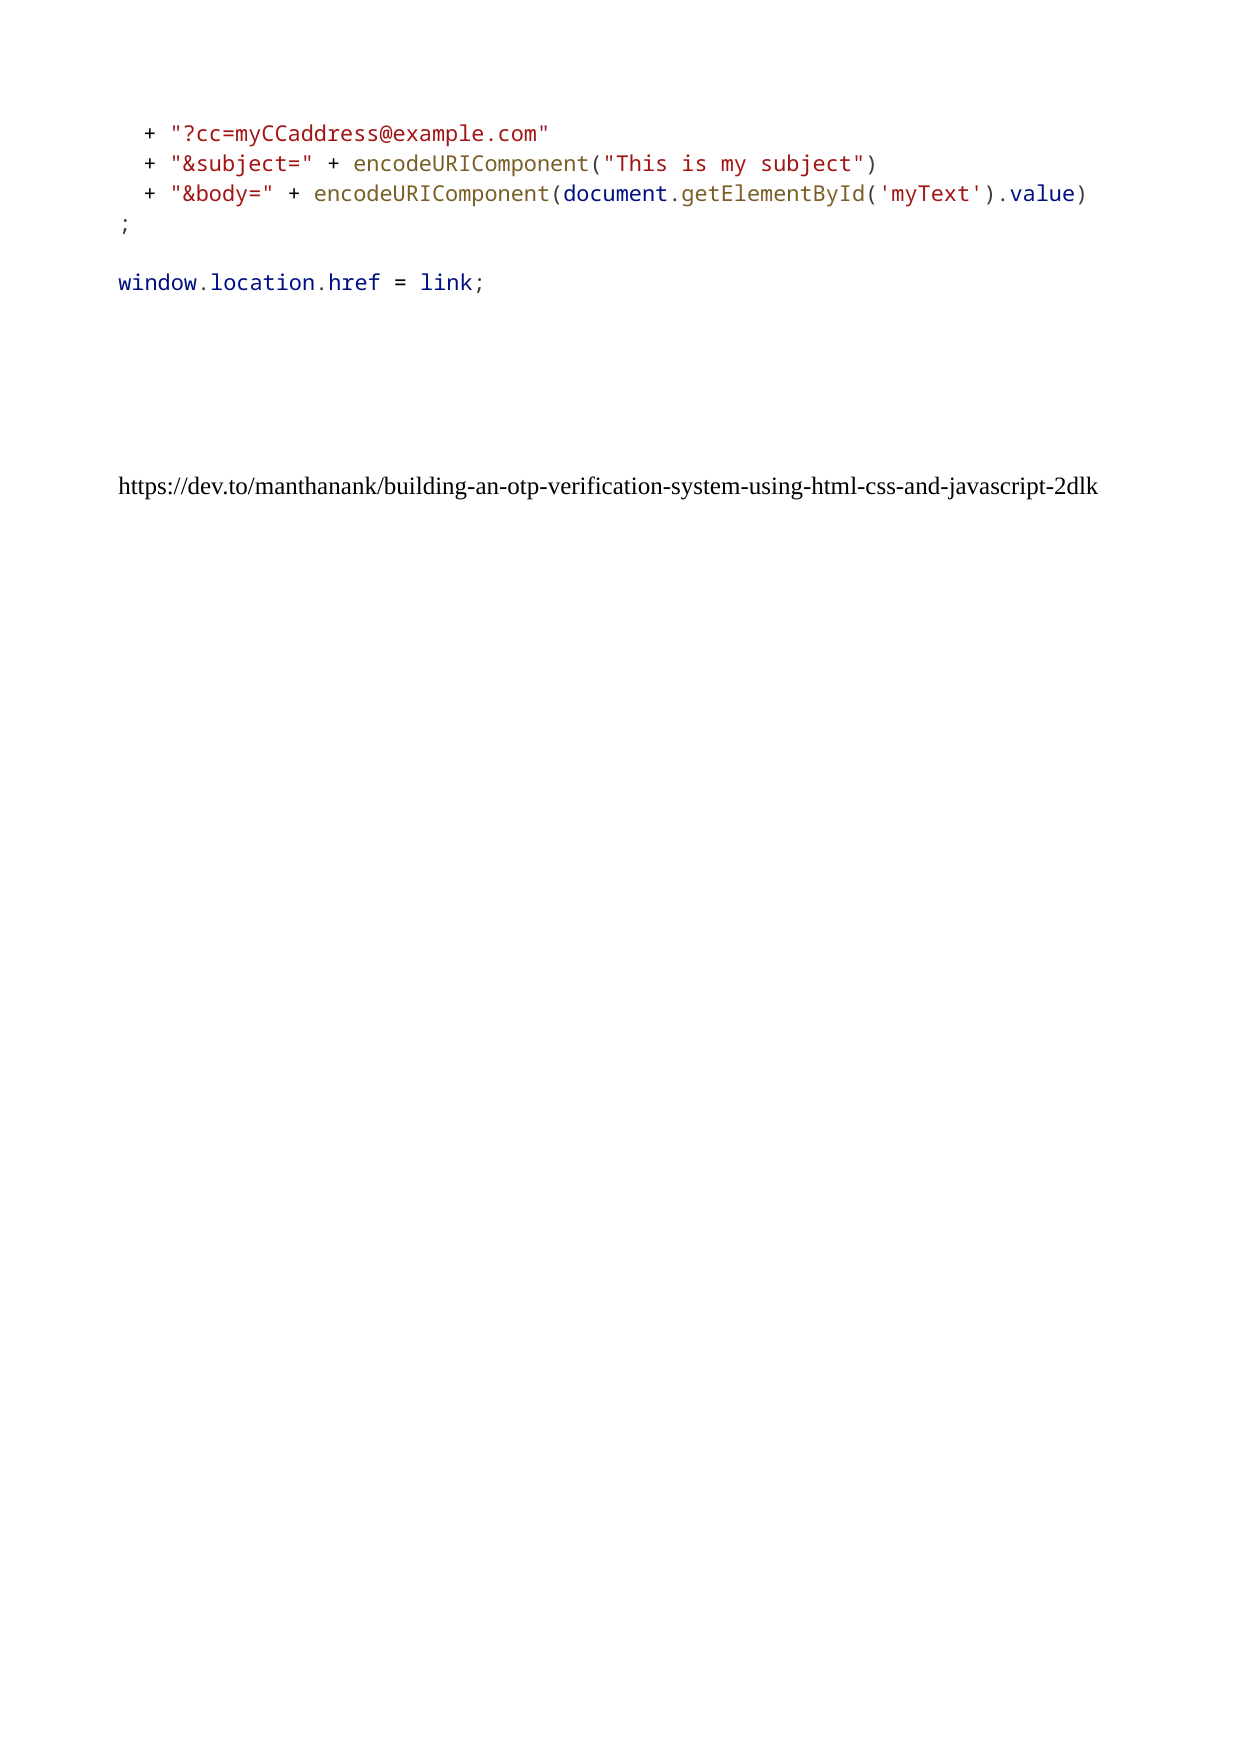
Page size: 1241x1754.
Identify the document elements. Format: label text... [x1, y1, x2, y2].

text + "?cc=myCCaddress@example.com" [118, 118, 1122, 148]
text ; [118, 207, 1122, 237]
text https://dev.to/manthanank/building-an-otp-verification-system-using-html-css-and-javascript-2dlk [118, 471, 1122, 500]
text window.location.href = link; [118, 267, 1122, 297]
text + "&subject=" + encodeURIComponent("This is my subject") [118, 148, 1122, 178]
text + "&body=" + encodeURIComponent(document.getElementById('myText').value) [118, 178, 1122, 207]
